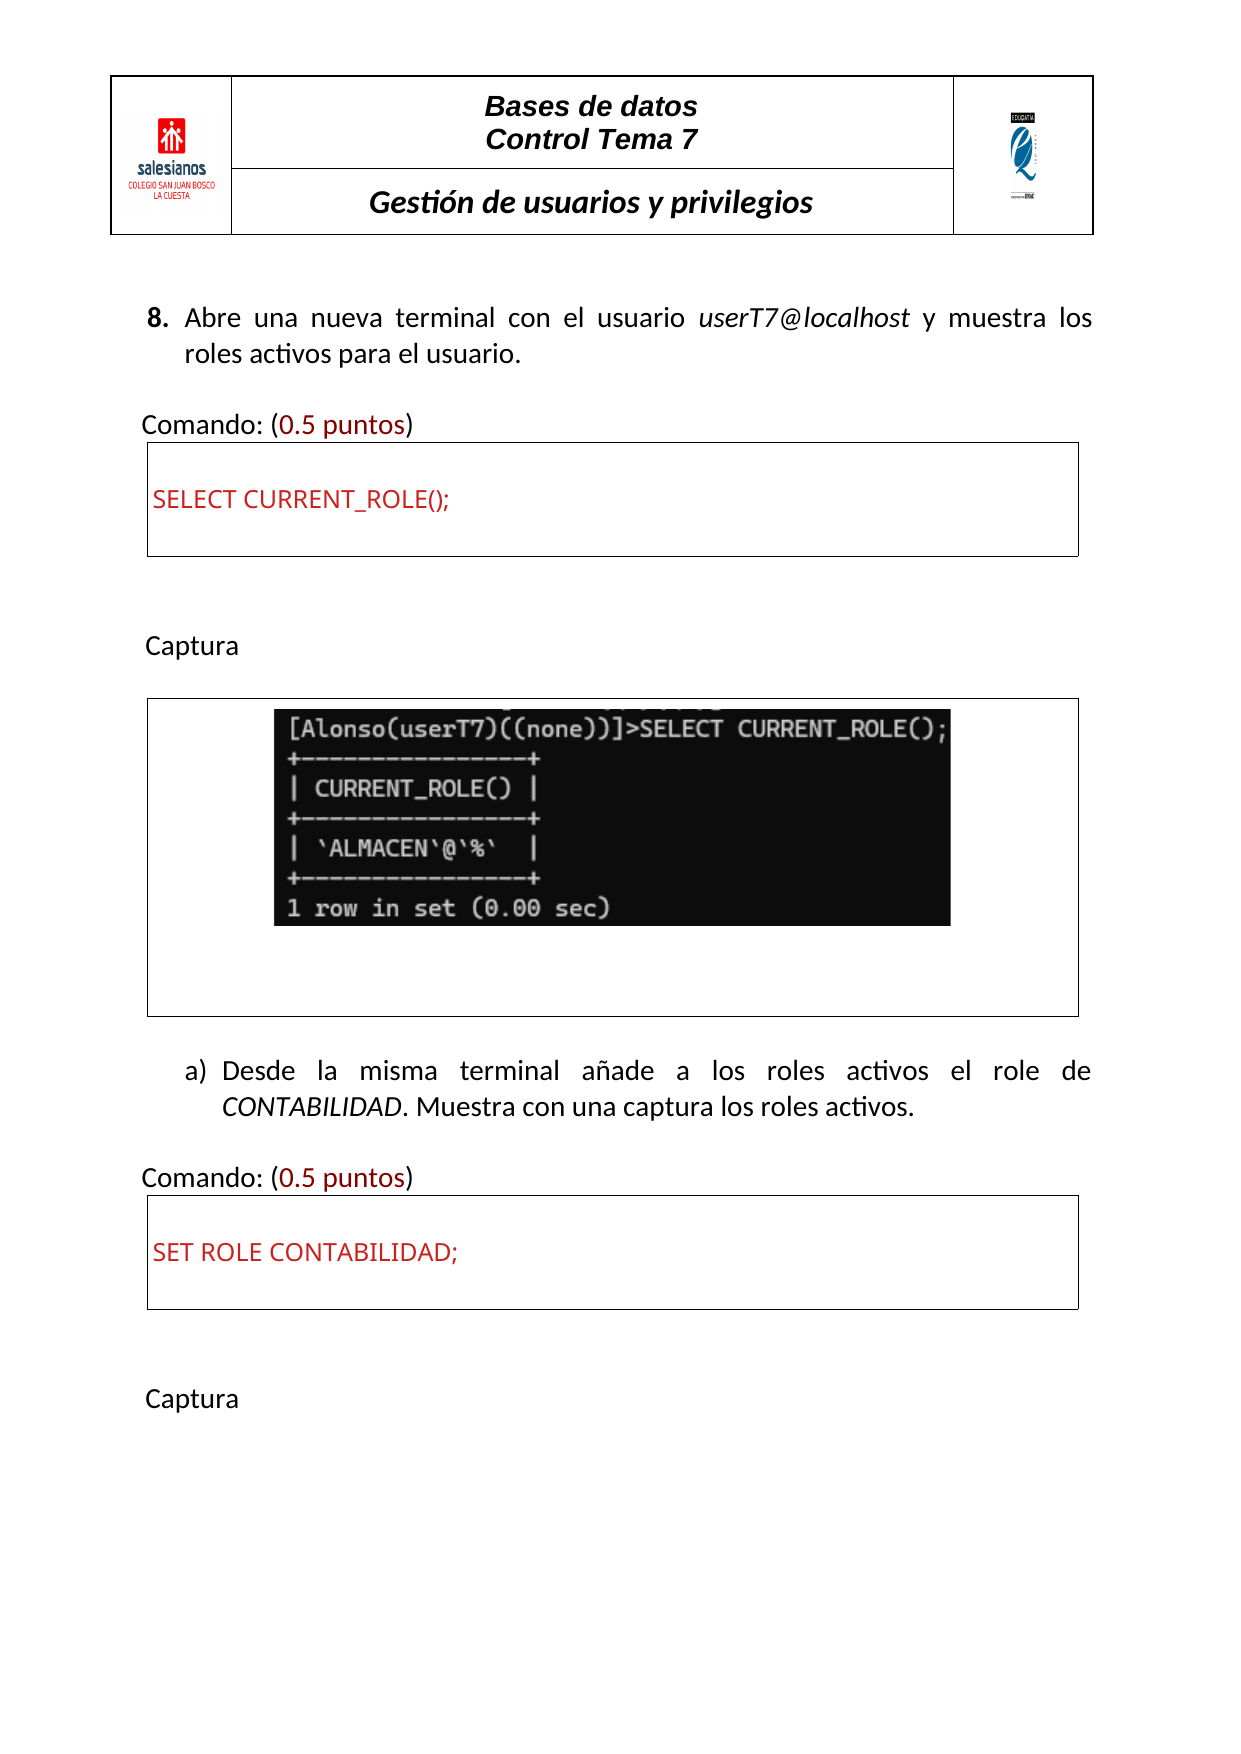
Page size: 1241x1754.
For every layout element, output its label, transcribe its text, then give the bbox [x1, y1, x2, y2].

text Comando: (0.5 puntos) [141, 406, 1093, 442]
table_header SELECT CURRENT_ROLE(); [148, 443, 1078, 556]
text Captura [145, 1380, 1093, 1415]
picture [273, 709, 951, 926]
picture [1010, 112, 1037, 199]
list Desde la misma terminal añade a los roles activos el role de CONTABILIDAD. Muestra con una captura los roles activos. [184, 1052, 1093, 1123]
text Comando: (0.5 puntos) [141, 1159, 1093, 1195]
table_header [148, 699, 1078, 1016]
table_header SET ROLE CONTABILIDAD; [148, 1196, 1078, 1308]
picture [119, 105, 227, 213]
text Captura [145, 627, 1093, 663]
list Abre una nueva terminal con el usuario userT7@localhost y muestra los roles activos para el usuario. [147, 299, 1093, 371]
